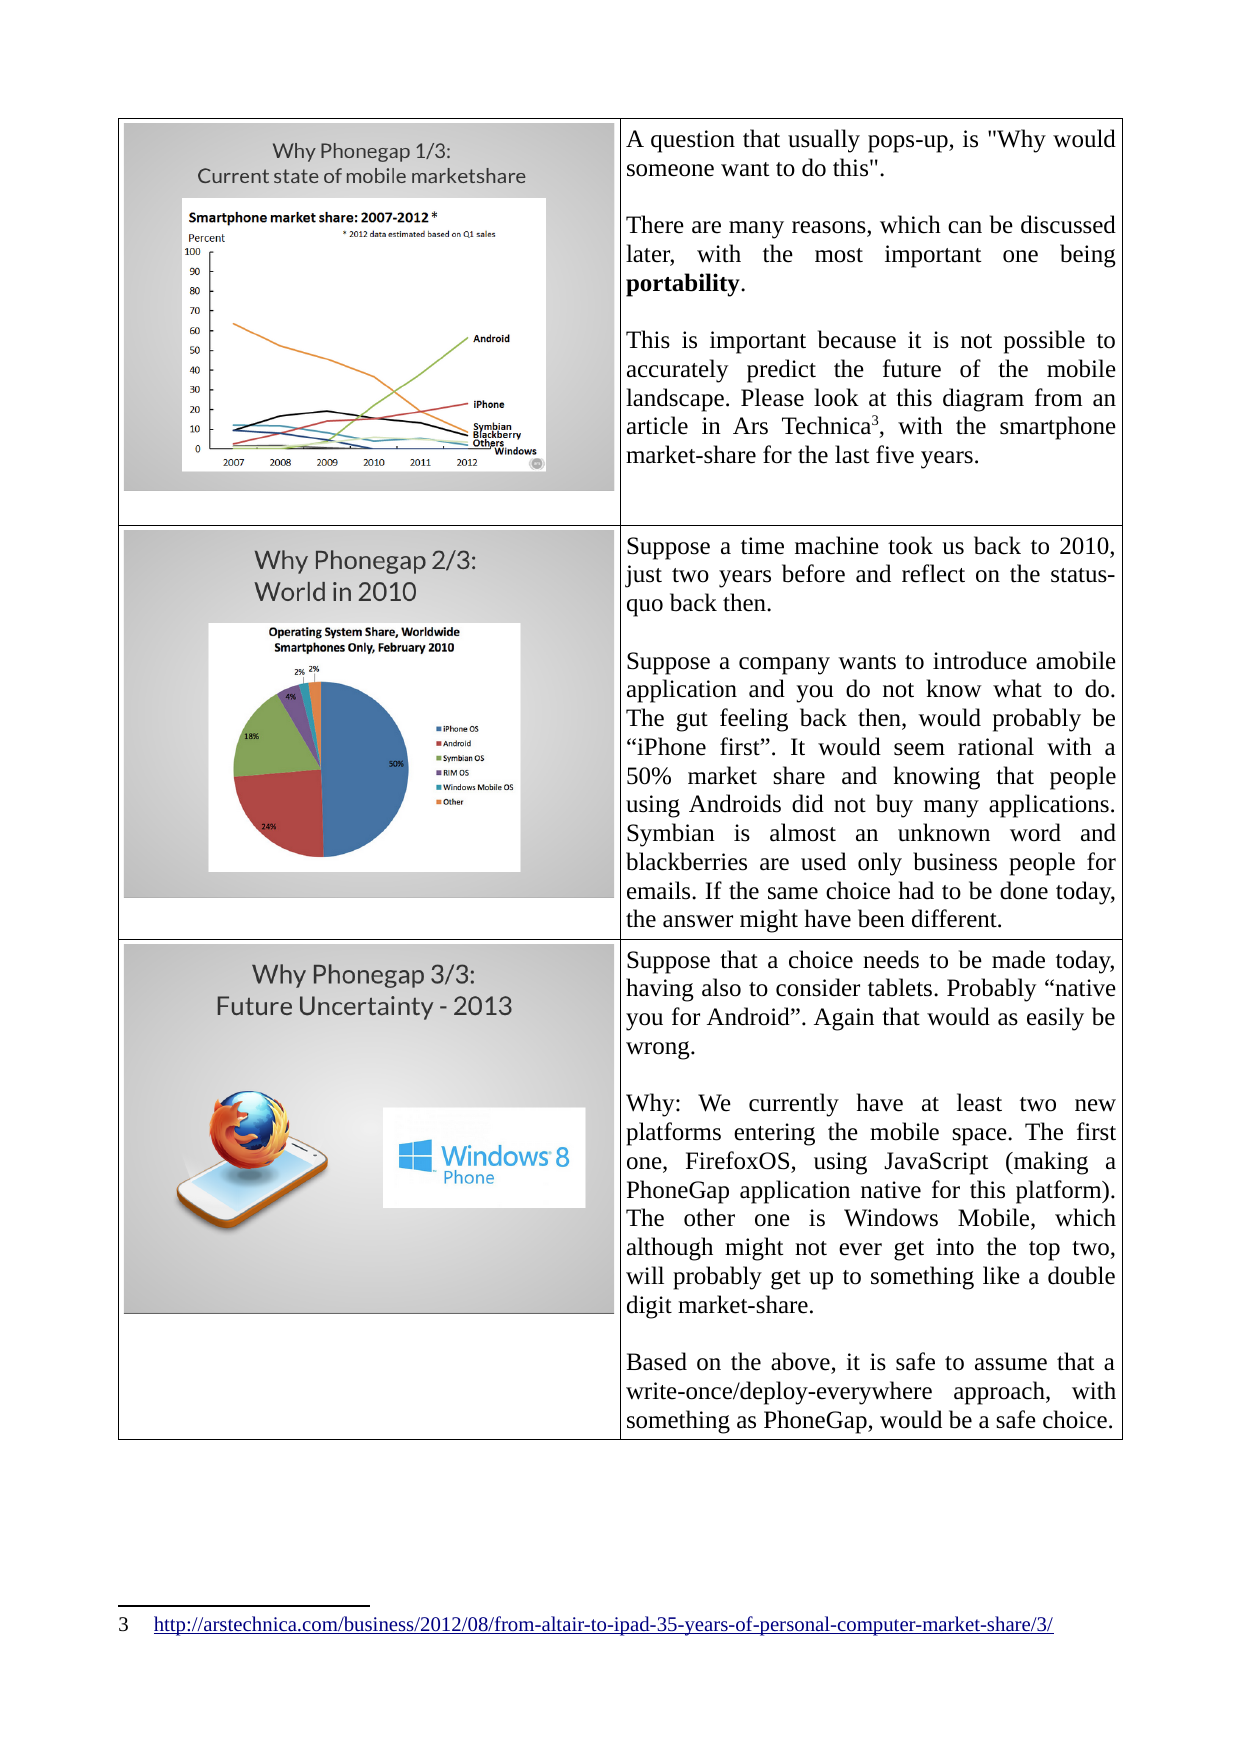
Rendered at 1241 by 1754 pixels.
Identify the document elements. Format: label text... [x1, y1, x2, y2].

table_cell A question that usually pops-up, is "Why would someone want to do this". There are many reasons, which can be discussed later, with the most important one being portability. This is important because it is not possible to accurately predict the future of the mobile landscape. Please look at this diagram from an article in Ars Technica, with the smartphone market-share for the last five years. [621, 119, 1122, 525]
table_cell [119, 526, 620, 939]
table_cell Suppose that a choice needs to be made today, having also to consider tablets. Probably “native you for Android”. Again that would as easily be wrong. Why: We currently have at least two new platforms entering the mobile space. The first one, FirefoxOS, using JavaScript (making a PhoneGap application native for this platform). The other one is Windows Mobile, which although might not ever get into the top two, will probably get up to something like a double digit market-share. Based on the above, it is safe to assume that a write-once/deploy-everywhere approach, with something as PhoneGap, would be a safe choice. [621, 940, 1122, 1439]
picture [123, 944, 615, 1314]
table_cell [119, 940, 620, 1439]
table_cell Suppose a time machine took us back to 2010, just two years before and reflect on the status-quo back then. Suppose a company wants to introduce amobile application and you do not know what to do. The gut feeling back then, would probably be “iPhone first”. It would seem rational with a 50% market share and knowing that people using Androids did not buy many applications. Symbian is almost an unknown word and blackberries are used only business people for emails. If the same choice had to be done today, the answer might have been different. [621, 526, 1122, 939]
picture [123, 530, 615, 898]
picture [123, 123, 615, 491]
table_cell [119, 119, 620, 525]
